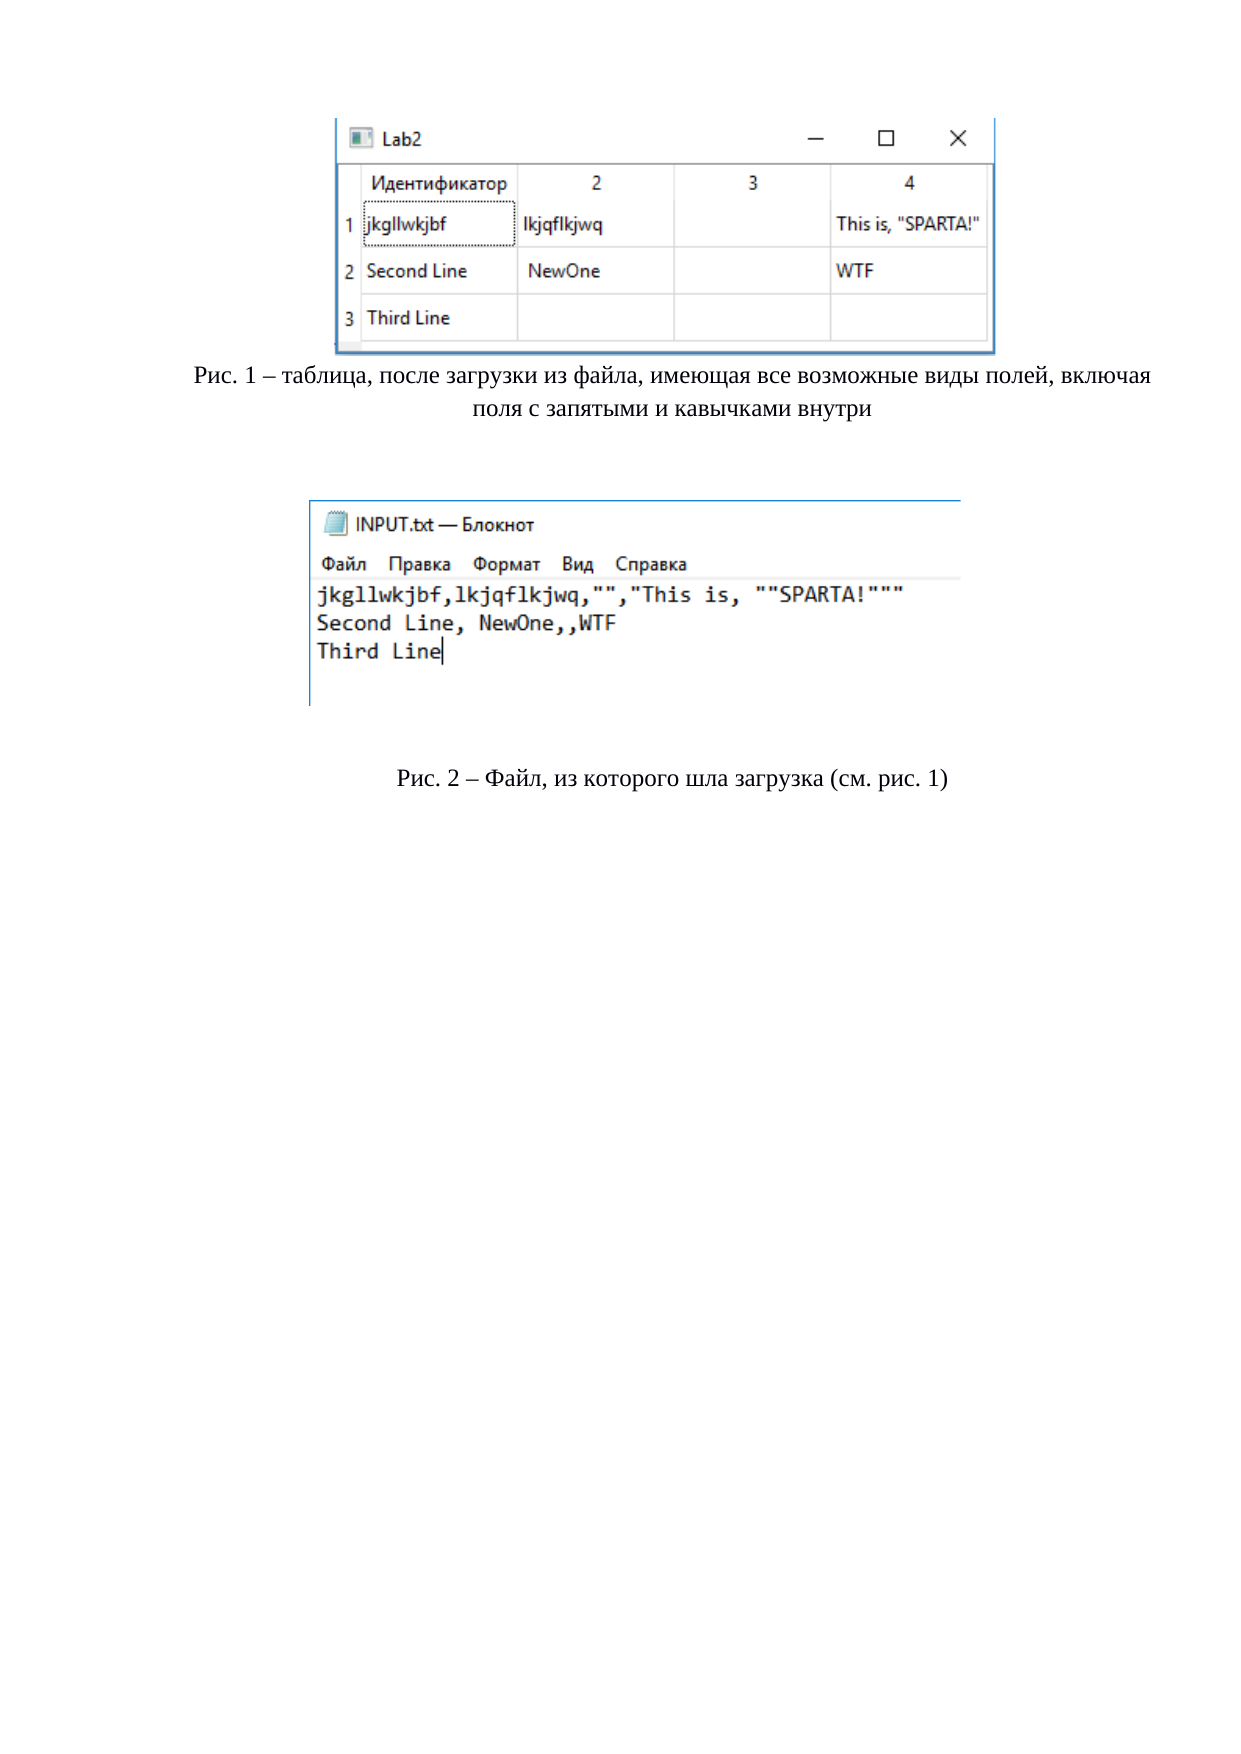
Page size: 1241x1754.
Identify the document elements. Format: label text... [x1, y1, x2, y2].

list Рис. 2 – Файл, из которого шла загрузка (см. рис. 1) [193, 763, 1152, 792]
list Рис. 1 – таблица, после загрузки из файла, имеющая все возможные виды полей, включая поля с запятыми и кавычками внутри [193, 118, 1152, 422]
picture [334, 118, 996, 356]
picture [309, 500, 961, 706]
